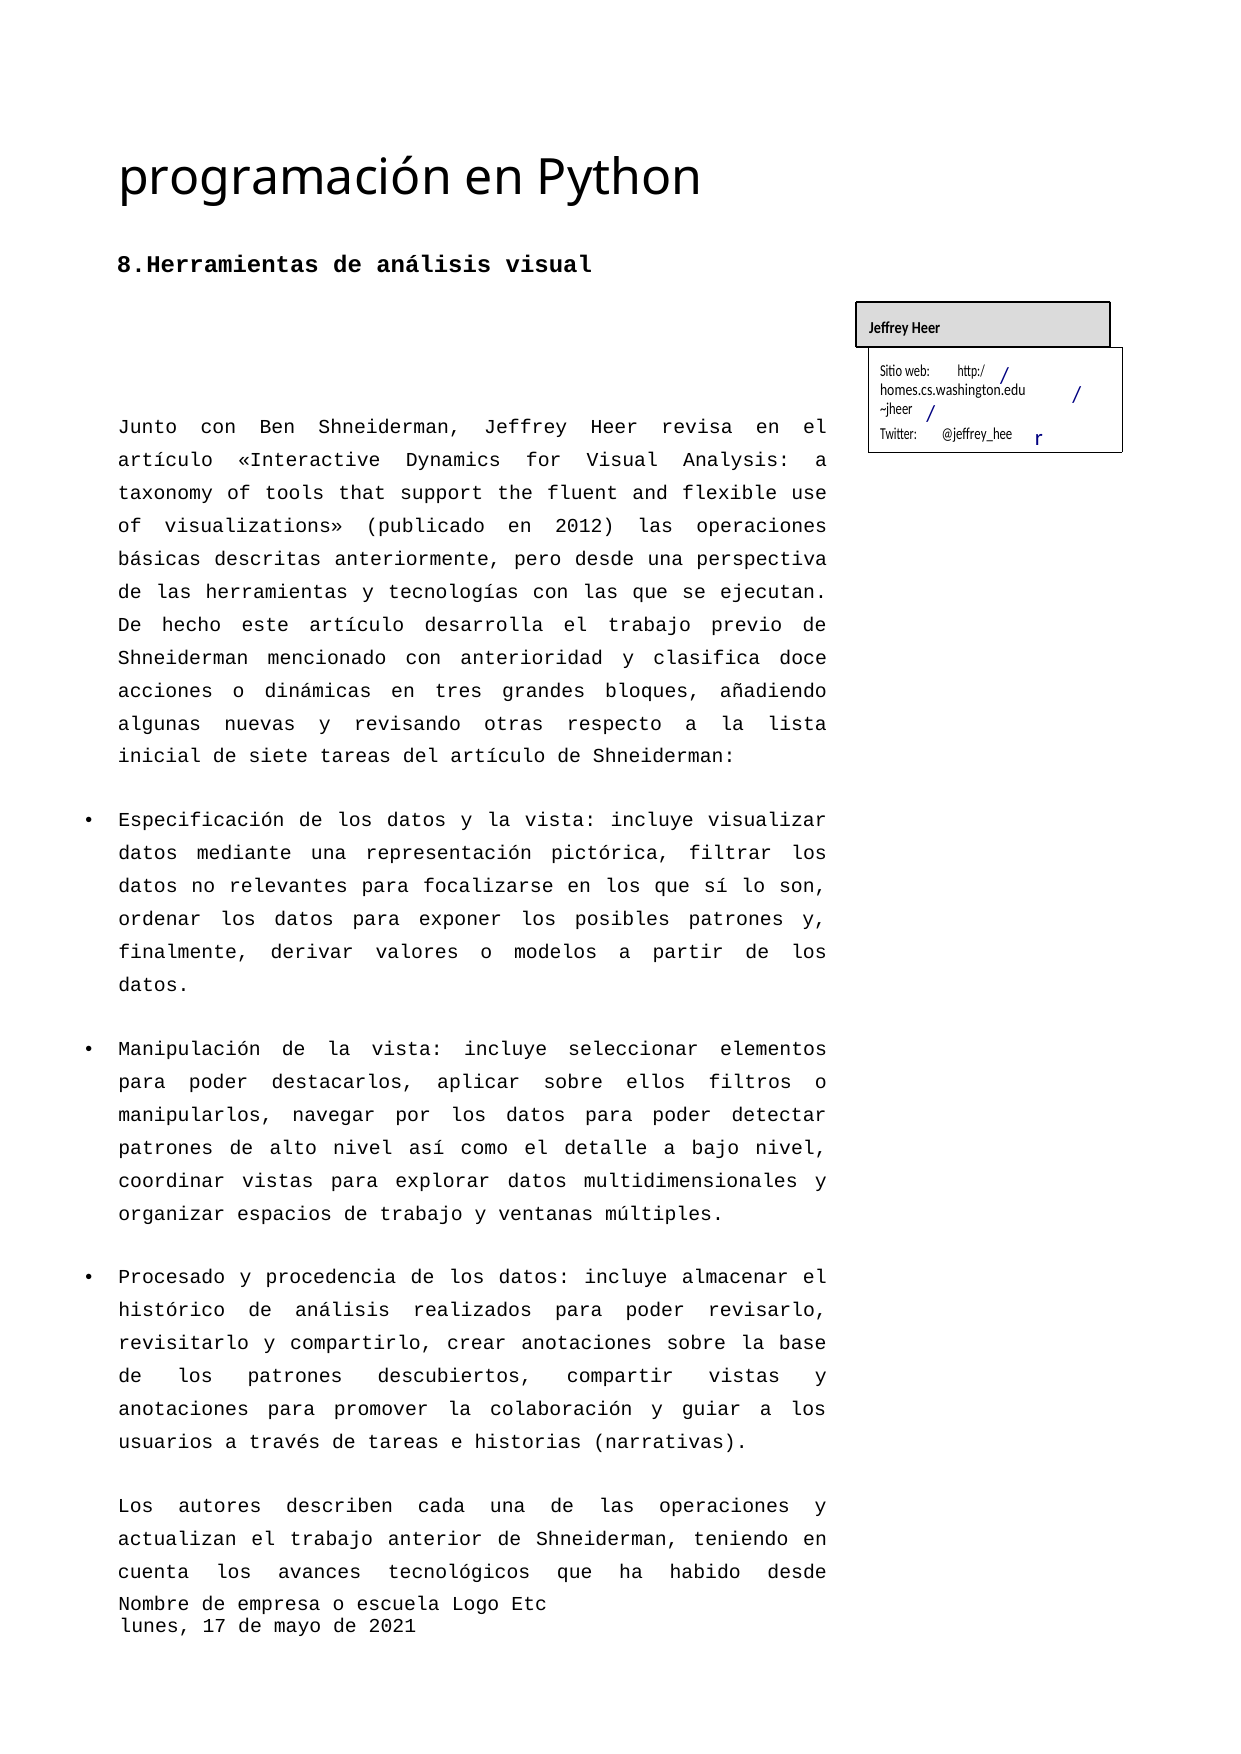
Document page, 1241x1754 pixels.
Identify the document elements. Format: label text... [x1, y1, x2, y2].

list Especificación de los datos y la vista: incluye visualizar datos mediante una representación pictórica, filtrar los datos no relevantes para focalizarse en los que sí lo son, ordenar los datos para exponer los posibles patrones y, finalmente, derivar valores o modelos a partir de los datos. [83, 810, 827, 997]
text Junto con Ben Shneiderman, Jeffrey Heer revisa en el artículo «Interactive Dynamics for Visual Analysis: a taxonomy of tools that support the fluent and flexible use of visualizations» (publicado en 2012) las operaciones básicas descritas anteriormente, pero desde una perspectiva de las herramientas y tecnologías con las que se ejecutan. De hecho este artículo desarrolla el trabajo previo de Shneiderman mencionado con anterioridad y clasifica doce acciones o dinámicas en tres grandes bloques, añadiendo algunas nuevas y revisando otras respecto a la lista inicial de siete tareas del artículo de Shneiderman: [118, 417, 827, 769]
subtitle Herramientas de análisis visual [117, 253, 827, 280]
list Procesado y procedencia de los datos: incluye almacenar el histórico de análisis realizados para poder revisarlo, revisitarlo y compartirlo, crear anotaciones sobre la base de los patrones descubiertos, compartir vistas y anotaciones para promover la colaboración y guiar a los usuarios a través de tareas e historias (narrativas). [83, 1267, 827, 1454]
list Manipulación de la vista: incluye seleccionar elementos para poder destacarlos, aplicar sobre ellos filtros o manipularlos, navegar por los datos para poder detectar patrones de alto nivel así como el detalle a bajo nivel, coordinar vistas para explorar datos multidimensionales y organizar espacios de trabajo y ventanas múltiples. [83, 1039, 827, 1226]
text Los autores describen cada una de las operaciones y actualizan el trabajo anterior de Shneiderman, teniendo en cuenta los avances tecnológicos que ha habido desde [118, 1496, 827, 1584]
